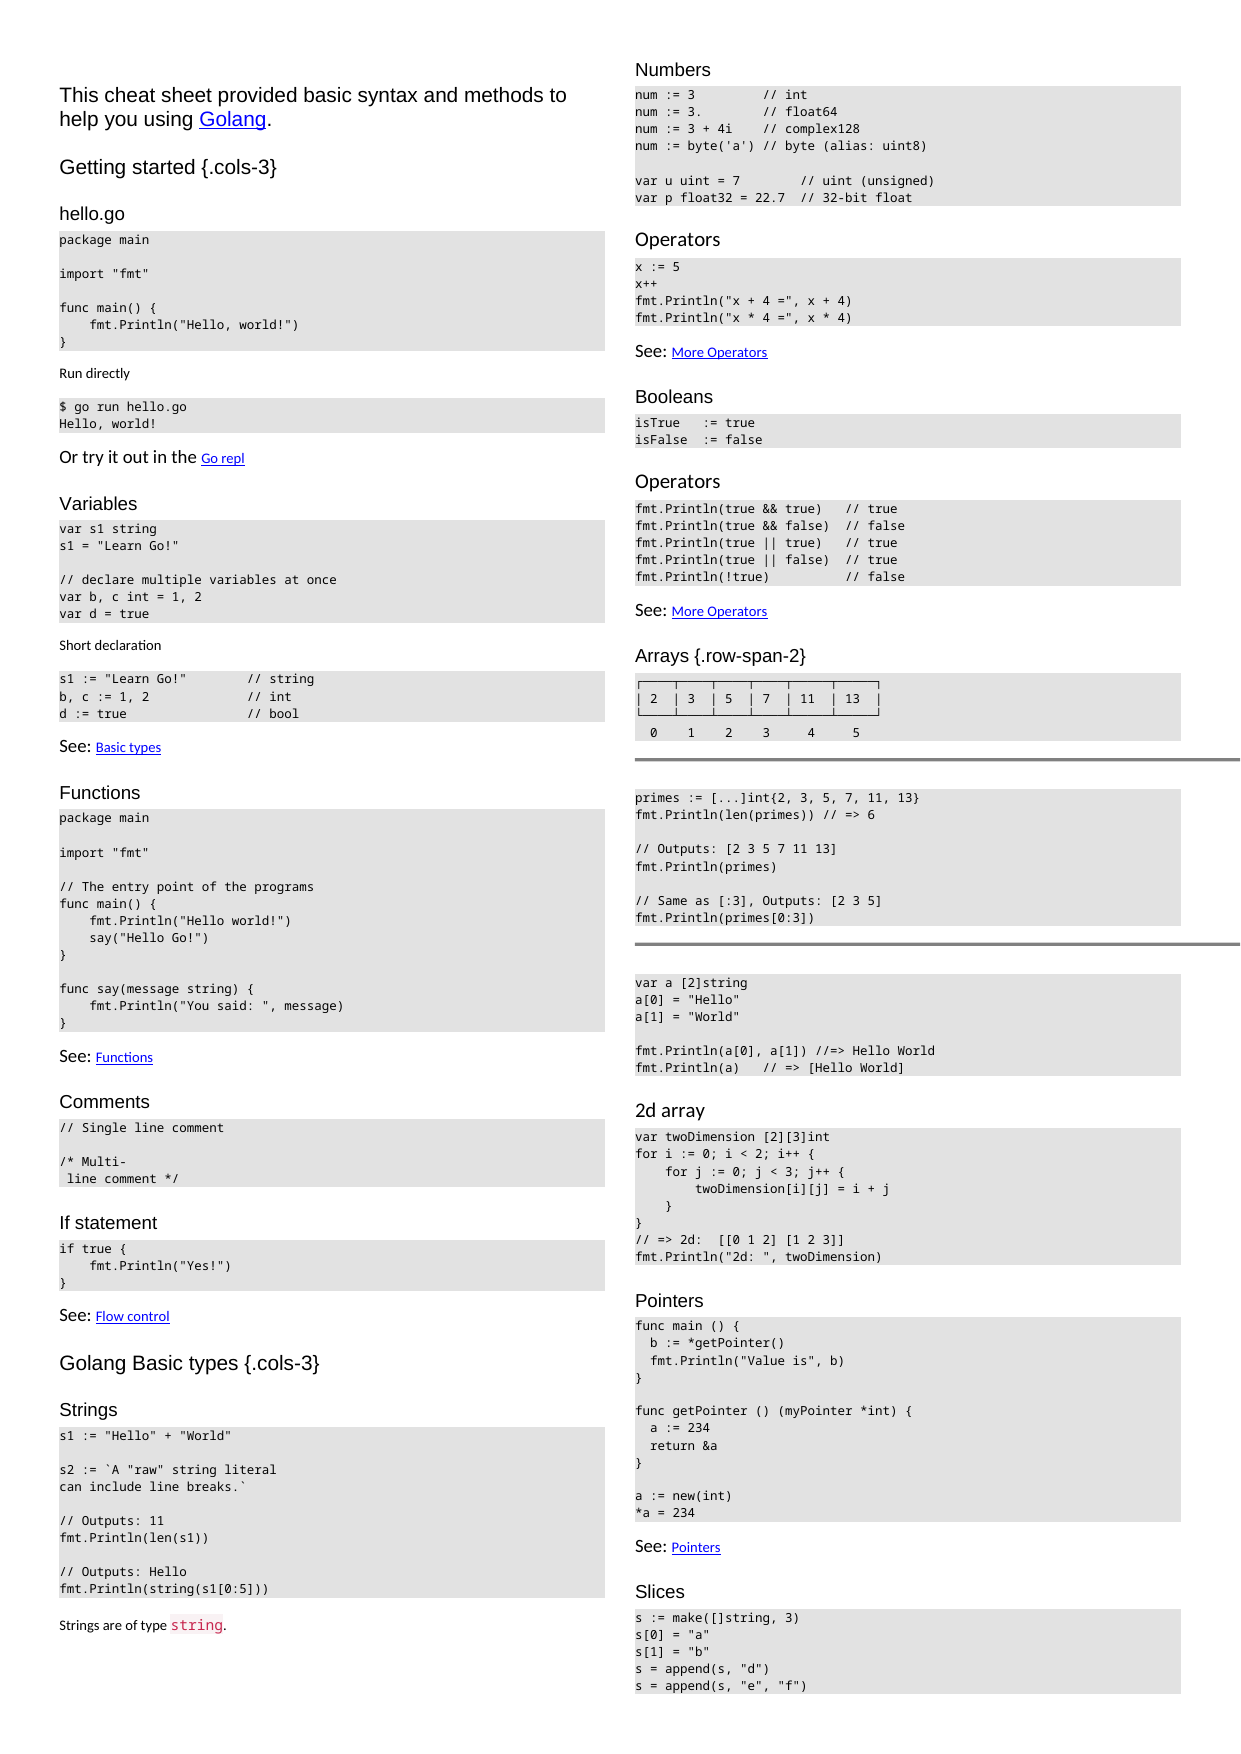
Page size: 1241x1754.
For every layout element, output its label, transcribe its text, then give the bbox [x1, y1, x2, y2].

subtitle hello.go [59, 204, 605, 225]
text See: More Operators [635, 602, 1181, 621]
subtitle Functions [59, 782, 605, 803]
text primes := [...]int{2, 3, 5, 7, 11, 13} fmt.Println(len(primes)) // => 6 // Outputs: [2 3 5 7 11 13] fmt.Println(primes) // Same as [:3], Outputs: [2 3 5] fmt.Println(primes[0:3]) [635, 789, 1181, 926]
subtitle Operators [635, 231, 1181, 252]
subtitle Variables [59, 493, 605, 514]
text See: Flow control [59, 1308, 605, 1326]
subtitle If statement [59, 1212, 605, 1233]
text package main import "fmt" // The entry point of the programs func main() { fmt.Println("Hello world!") say("Hello Go!") } func say(message string) { fmt.Println("You said: ", message) } [59, 809, 605, 1032]
text package main import "fmt" func main() { fmt.Println("Hello, world!") } [59, 231, 605, 351]
text s1 := "Hello" + "World" s2 := `A "raw" string literal can include line breaks.` // Outputs: 11 fmt.Println(len(s1)) // Outputs: Hello fmt.Println(string(s1[0:5])) [59, 1427, 605, 1598]
text $ go run hello.go Hello, world! [59, 398, 605, 433]
text func getPointer () (myPointer *int) { a := 234 return &a } [635, 1402, 1181, 1471]
text Strings are of type string. [223, 1614, 605, 1634]
text See: More Operators [635, 343, 1181, 362]
text See: Pointers [635, 1538, 1181, 1557]
subtitle Booleans [635, 387, 1181, 408]
text var s1 string s1 = "Learn Go!" // declare multiple variables at once var b, c int = 1, 2 var d = true [59, 520, 605, 623]
text func main () { b := *getPointer() fmt.Println("Value is", b) } [635, 1317, 1181, 1386]
subtitle Arrays {.row-span-2} [635, 646, 1181, 667]
text See: Functions [59, 1048, 605, 1067]
subtitle Numbers [635, 59, 1181, 80]
subtitle 2d array [635, 1101, 1181, 1122]
text var twoDimension [2][3]int for i := 0; i < 2; i++ { for j := 0; j < 3; j++ { twoDimension[i][j] = i + j } } // => 2d: [[0 1 2] [1 2 3]] fmt.Println("2d: ", twoDimension) [635, 1128, 1181, 1265]
text fmt.Println(true && true) // true fmt.Println(true && false) // false fmt.Println(true || true) // true fmt.Println(true || false) // true fmt.Println(!true) // false [635, 500, 1181, 586]
text ┌────┬────┬────┬────┬─────┬─────┐ | 2 | 3 | 5 | 7 | 11 | 13 | └────┴────┴────┴────┴─────┴─────┘ 0 1 2 3 4 5 [635, 673, 1181, 741]
text var a [2]string a[0] = "Hello" a[1] = "World" fmt.Println(a[0], a[1]) //=> Hello World fmt.Println(a) // => [Hello World] [635, 974, 1181, 1076]
subtitle Golang Basic types {.cols-3} [59, 1351, 605, 1374]
text See: Basic types [59, 738, 605, 757]
text s := make([]string, 3) s[0] = "a" s[1] = "b" s = append(s, "d") s = append(s, "e", "f") [635, 1609, 1181, 1694]
text a := new(int) *a = 234 [635, 1487, 1181, 1522]
text // Single line comment /* Multi- line comment */ [59, 1119, 605, 1187]
text Run directly [59, 367, 605, 382]
subtitle Pointers [635, 1290, 1181, 1311]
subtitle This cheat sheet provided basic syntax and methods to help you using Golang. [59, 84, 605, 131]
text num := 3 // int num := 3. // float64 num := 3 + 4i // complex128 num := byte('a') // byte (alias: uint8) var u uint = 7 // uint (unsigned) var p float32 = 22.7 // 32-bit float [635, 86, 1181, 206]
text x := 5 x++ fmt.Println("x + 4 =", x + 4) fmt.Println("x * 4 =", x * 4) [635, 258, 1181, 326]
text Strings are of type string. [59, 1614, 170, 1634]
text if true { fmt.Println("Yes!") } [59, 1240, 605, 1291]
subtitle Operators [635, 473, 1181, 494]
subtitle Comments [59, 1092, 605, 1113]
text isTrue := true isFalse := false [635, 414, 1181, 448]
text Or try it out in the Go repl [59, 449, 605, 468]
subtitle Getting started {.cols-3} [59, 156, 605, 179]
subtitle Slices [635, 1582, 1181, 1603]
subtitle Strings [59, 1399, 605, 1421]
text s1 := "Learn Go!" // string b, c := 1, 2 // int d := true // bool [59, 671, 605, 722]
text Short declaration [59, 639, 605, 654]
